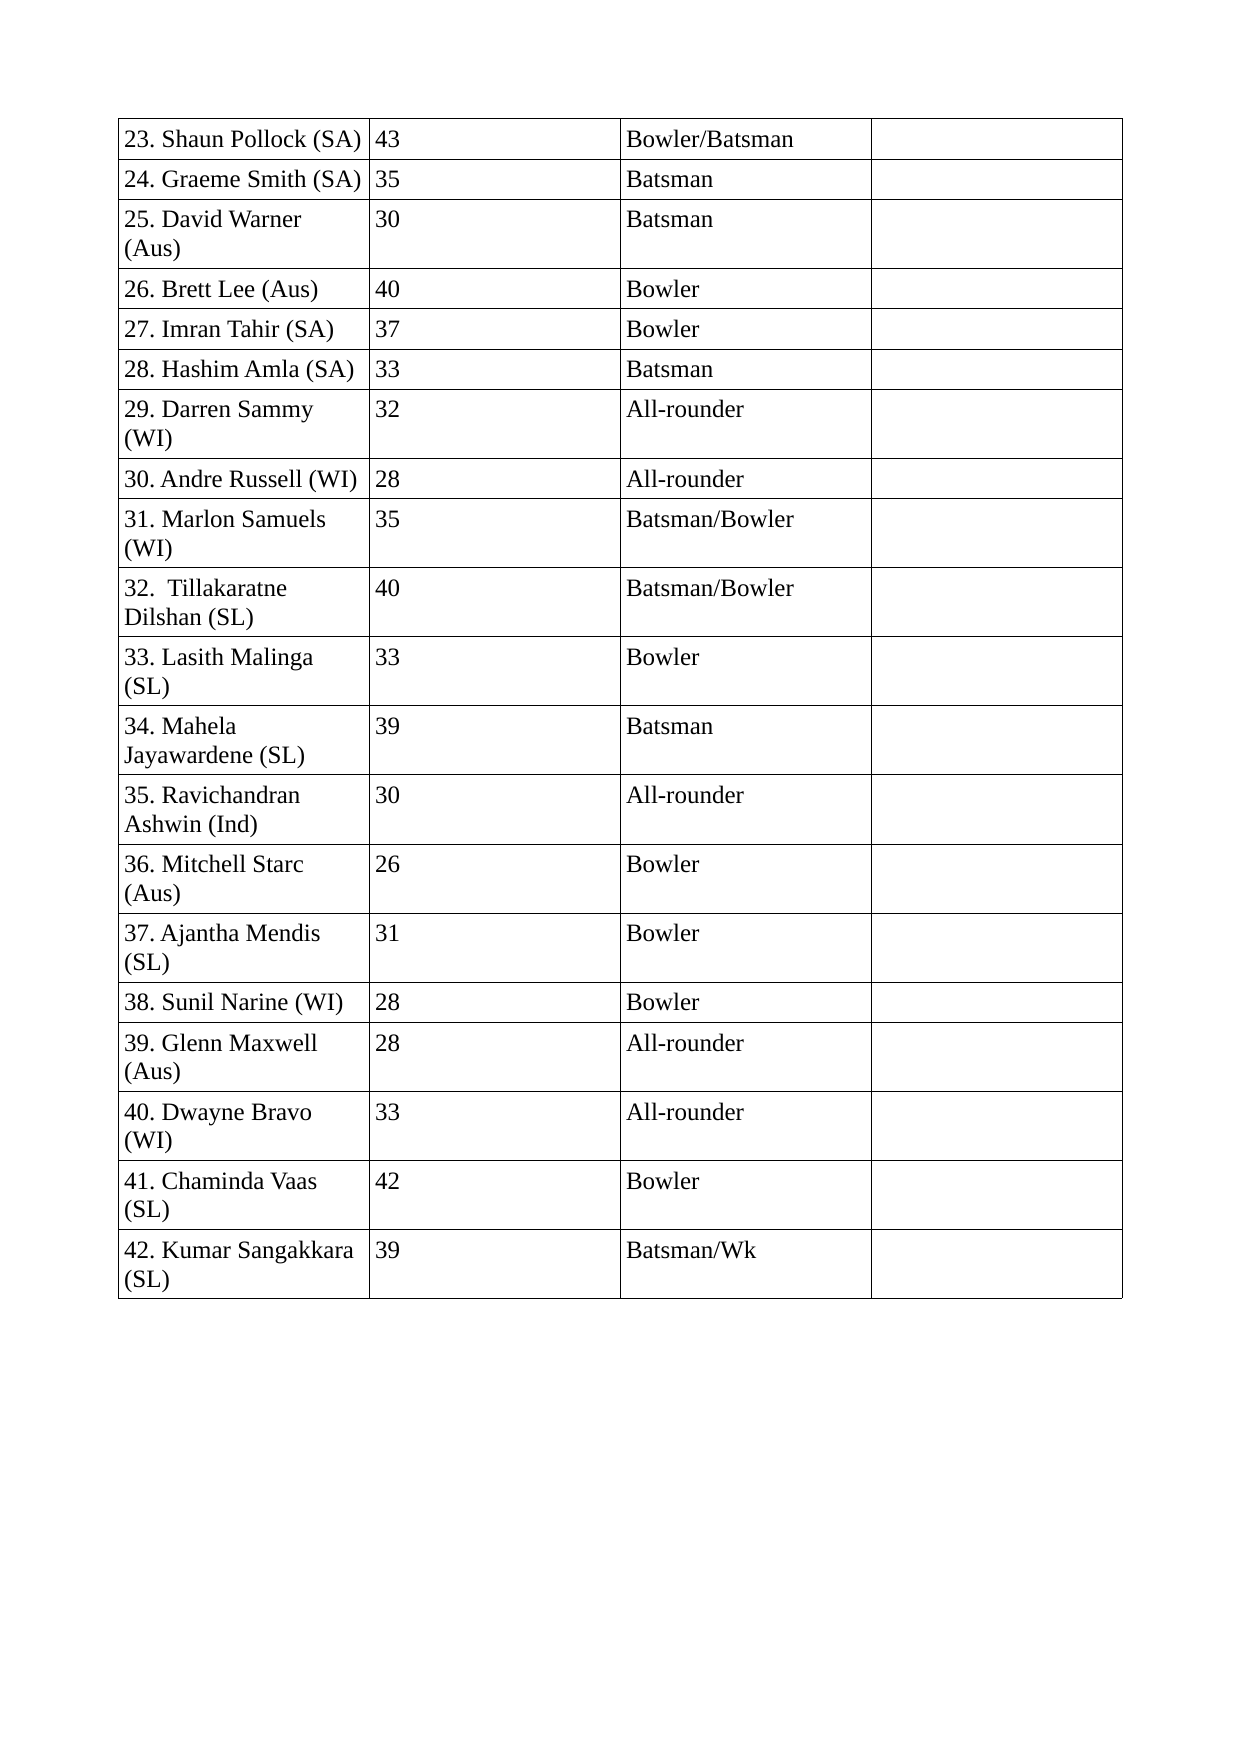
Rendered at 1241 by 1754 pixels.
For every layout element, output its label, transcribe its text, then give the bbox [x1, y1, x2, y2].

table_cell Bowler [621, 845, 871, 912]
table_cell Batsman [621, 350, 871, 389]
table_cell All-rounder [621, 459, 871, 498]
table_cell 28. Hashim Amla (SA) [119, 350, 369, 389]
table_cell [872, 200, 1122, 268]
table_cell 37 [370, 309, 620, 348]
table_cell 39 [370, 1230, 620, 1298]
table_cell 26 [370, 845, 620, 912]
table_cell 33 [370, 1092, 620, 1160]
table_cell 32. Tillakaratne Dilshan (SL) [119, 568, 369, 636]
table_cell 33 [370, 637, 620, 705]
table_cell 30 [370, 200, 620, 268]
table_cell [872, 983, 1122, 1022]
table_cell 27. Imran Tahir (SA) [119, 309, 369, 348]
table_cell 28 [370, 1023, 620, 1091]
table_cell Bowler [621, 1161, 871, 1229]
table_cell 26. Brett Lee (Aus) [119, 269, 369, 308]
table_cell [872, 1092, 1122, 1160]
table_cell 30. Andre Russell (WI) [119, 459, 369, 498]
table_cell Bowler [621, 983, 871, 1022]
table_cell 23. Shaun Pollock (SA) [119, 119, 369, 158]
table_cell 35. Ravichandran Ashwin (Ind) [119, 775, 369, 843]
table_cell [872, 568, 1122, 636]
table_cell [872, 269, 1122, 308]
table_cell 40 [370, 568, 620, 636]
table_cell [872, 1023, 1122, 1091]
table_cell [872, 706, 1122, 774]
table_cell Batsman/Bowler [621, 568, 871, 636]
table_cell 34. Mahela Jayawardene (SL) [119, 706, 369, 774]
table_cell [872, 119, 1122, 158]
table_cell Batsman [621, 706, 871, 774]
table_cell All-rounder [621, 390, 871, 458]
table_cell Bowler [621, 269, 871, 308]
table_cell Bowler [621, 637, 871, 705]
table_cell 43 [370, 119, 620, 158]
table_cell 39. Glenn Maxwell (Aus) [119, 1023, 369, 1091]
table_cell Batsman [621, 200, 871, 268]
table_cell [872, 390, 1122, 458]
table_cell 28 [370, 983, 620, 1022]
table_cell Bowler [621, 914, 871, 982]
table_cell 42 [370, 1161, 620, 1229]
table_cell Bowler [621, 309, 871, 348]
table_cell 25. David Warner (Aus) [119, 200, 369, 268]
table_cell 33 [370, 350, 620, 389]
table_cell All-rounder [621, 775, 871, 843]
table_cell [872, 637, 1122, 705]
table_cell 37. Ajantha Mendis (SL) [119, 914, 369, 982]
table_cell All-rounder [621, 1023, 871, 1091]
table_cell [872, 1161, 1122, 1229]
table_cell 31 [370, 914, 620, 982]
table_cell [872, 309, 1122, 348]
table_cell [872, 914, 1122, 982]
table_cell [872, 459, 1122, 498]
table_cell 33. Lasith Malinga (SL) [119, 637, 369, 705]
table_cell 28 [370, 459, 620, 498]
table_cell Batsman/Bowler [621, 499, 871, 567]
table_cell Batsman [621, 160, 871, 199]
table_cell 40. Dwayne Bravo (WI) [119, 1092, 369, 1160]
table_cell 41. Chaminda Vaas (SL) [119, 1161, 369, 1229]
table_cell Bowler/Batsman [621, 119, 871, 158]
table_cell 32 [370, 390, 620, 458]
table_cell 40 [370, 269, 620, 308]
table_cell 35 [370, 160, 620, 199]
table_cell [872, 845, 1122, 912]
table_cell Batsman/Wk [621, 1230, 871, 1298]
table_cell All-rounder [621, 1092, 871, 1160]
table_cell 39 [370, 706, 620, 774]
table_cell 36. Mitchell Starc (Aus) [119, 845, 369, 912]
table_cell [872, 499, 1122, 567]
table_cell 30 [370, 775, 620, 843]
table_cell 38. Sunil Narine (WI) [119, 983, 369, 1022]
table_cell 31. Marlon Samuels (WI) [119, 499, 369, 567]
table_cell 24. Graeme Smith (SA) [119, 160, 369, 199]
table_cell [872, 1230, 1122, 1298]
table_cell 35 [370, 499, 620, 567]
table_cell [872, 160, 1122, 199]
table_cell [872, 350, 1122, 389]
table_cell [872, 775, 1122, 843]
table_cell 42. Kumar Sangakkara (SL) [119, 1230, 369, 1298]
table_cell 29. Darren Sammy (WI) [119, 390, 369, 458]
